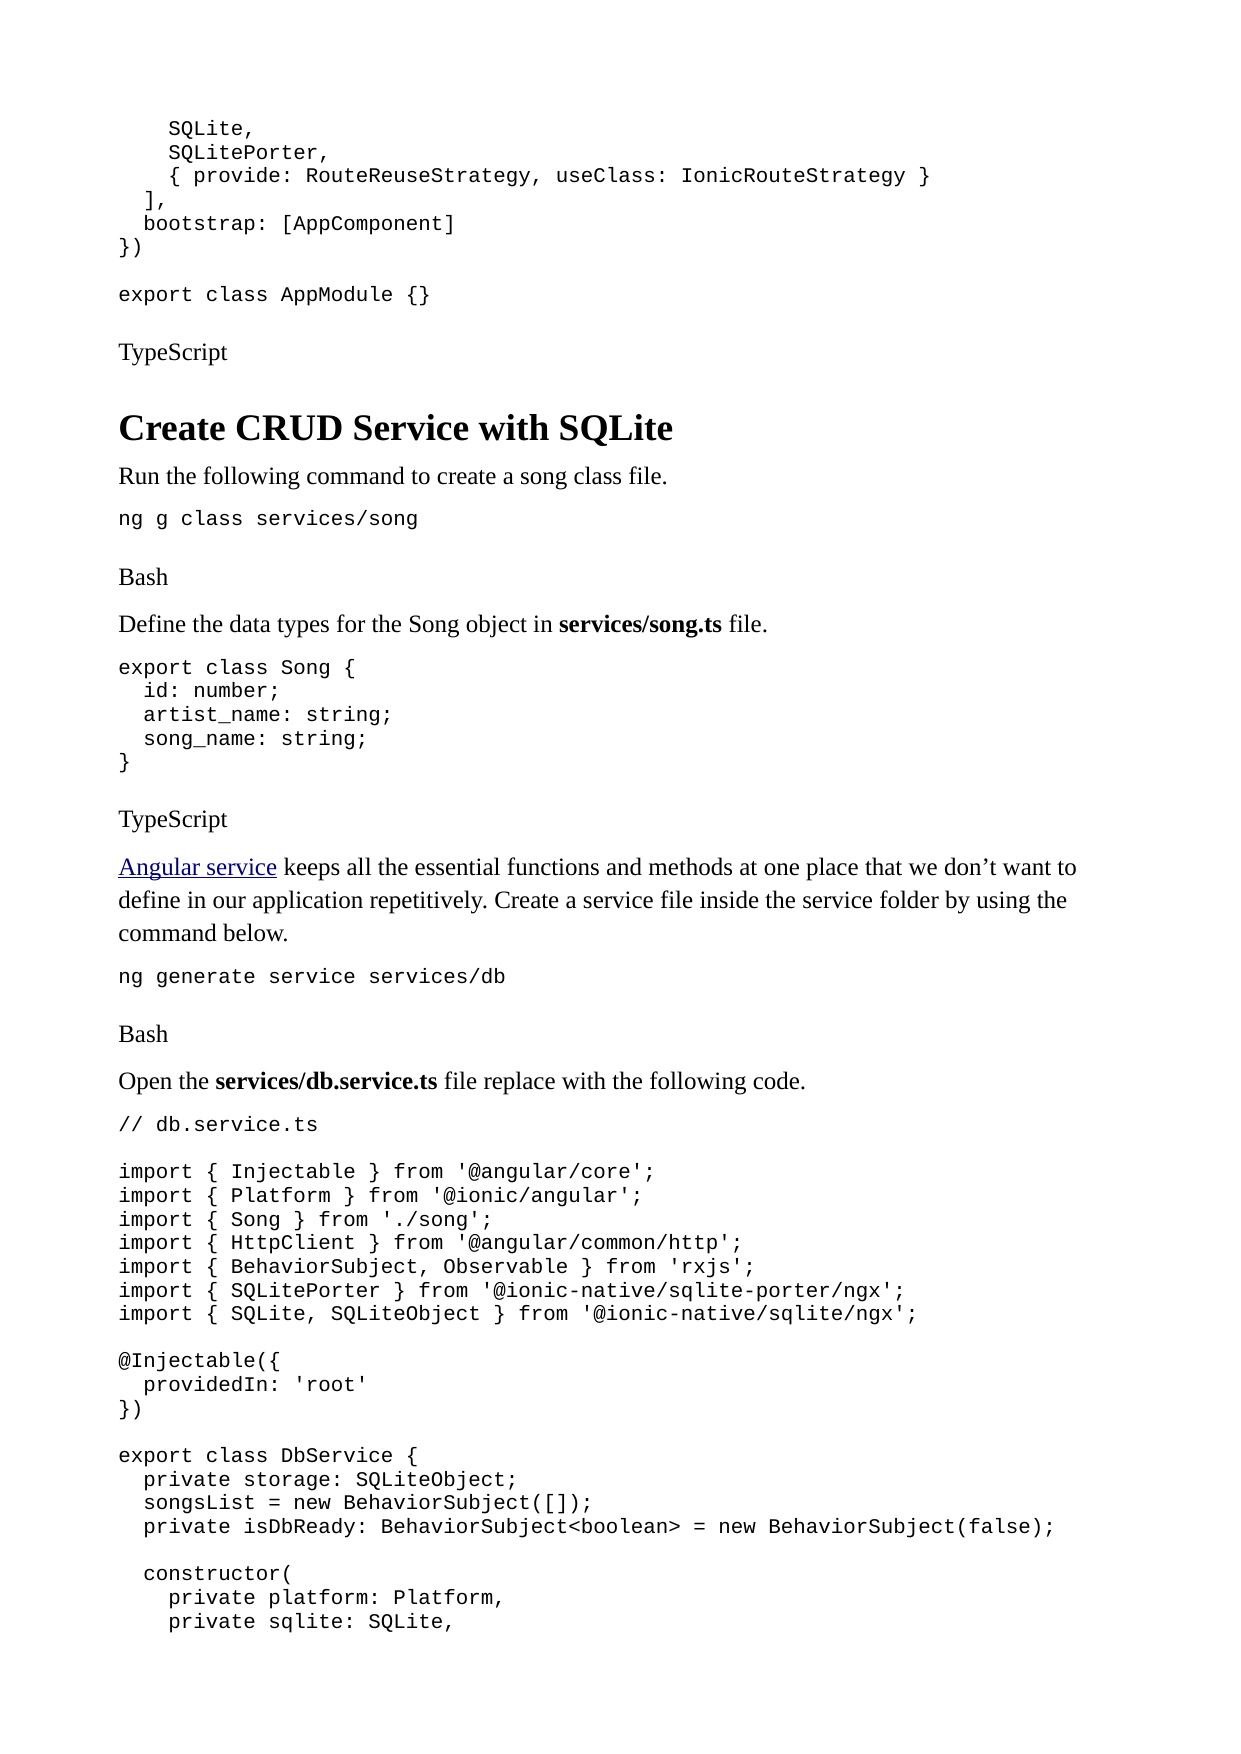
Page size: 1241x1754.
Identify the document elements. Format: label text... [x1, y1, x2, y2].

text Open the services/db.service.ts file replace with the following code. [118, 1066, 1122, 1095]
subtitle Create CRUD Service with SQLite [118, 405, 1122, 448]
text providedIn: 'root' [118, 1374, 1122, 1398]
text ng generate service services/db [118, 966, 1122, 989]
text export class Song { [118, 657, 1122, 680]
text private platform: Platform, [118, 1587, 1122, 1611]
text import { SQLite, SQLiteObject } from '@ionic-native/sqlite/ngx'; [118, 1303, 1122, 1327]
text }) [118, 236, 1122, 260]
text Bash [118, 562, 1122, 590]
text export class DbService { [118, 1445, 1122, 1469]
text import { HttpClient } from '@angular/common/http'; [118, 1232, 1122, 1256]
text TypeScript [118, 804, 1122, 833]
text import { Song } from './song'; [118, 1209, 1122, 1232]
text @Injectable({ [118, 1351, 1122, 1374]
text import { Platform } from '@ionic/angular'; [118, 1185, 1122, 1209]
text // db.service.ts [118, 1114, 1122, 1138]
text { provide: RouteReuseStrategy, useClass: IonicRouteStrategy } [118, 165, 1122, 189]
text songsList = new BehaviorSubject([]); [118, 1492, 1122, 1516]
text ], [118, 189, 1122, 213]
text SQLitePorter, [118, 142, 1122, 165]
text id: number; [118, 680, 1122, 704]
text Angular service keeps all the essential functions and methods at one place that we don’t want to define in our application repetitively. Create a service file inside the service folder by using the command below. [118, 852, 1122, 947]
text song_name: string; [118, 728, 1122, 751]
text }) [118, 1398, 1122, 1421]
text export class AppModule {} [118, 284, 1122, 307]
text } [118, 751, 1122, 775]
text SQLite, [118, 118, 1122, 142]
text private sqlite: SQLite, [118, 1611, 1122, 1634]
text Bash [118, 1019, 1122, 1048]
text Define the data types for the Song object in services/song.ts file. [118, 609, 1122, 638]
text bootstrap: [AppComponent] [118, 213, 1122, 236]
text TypeScript [118, 337, 1122, 366]
text constructor( [118, 1563, 1122, 1587]
text import { BehaviorSubject, Observable } from 'rxjs'; [118, 1256, 1122, 1279]
text private storage: SQLiteObject; [118, 1469, 1122, 1492]
text Run the following command to create a song class file. [118, 461, 1122, 489]
text ng g class services/song [118, 508, 1122, 532]
text import { Injectable } from '@angular/core'; [118, 1161, 1122, 1185]
text import { SQLitePorter } from '@ionic-native/sqlite-porter/ngx'; [118, 1279, 1122, 1303]
text artist_name: string; [118, 704, 1122, 728]
text private isDbReady: BehaviorSubject<boolean> = new BehaviorSubject(false); [118, 1516, 1122, 1540]
